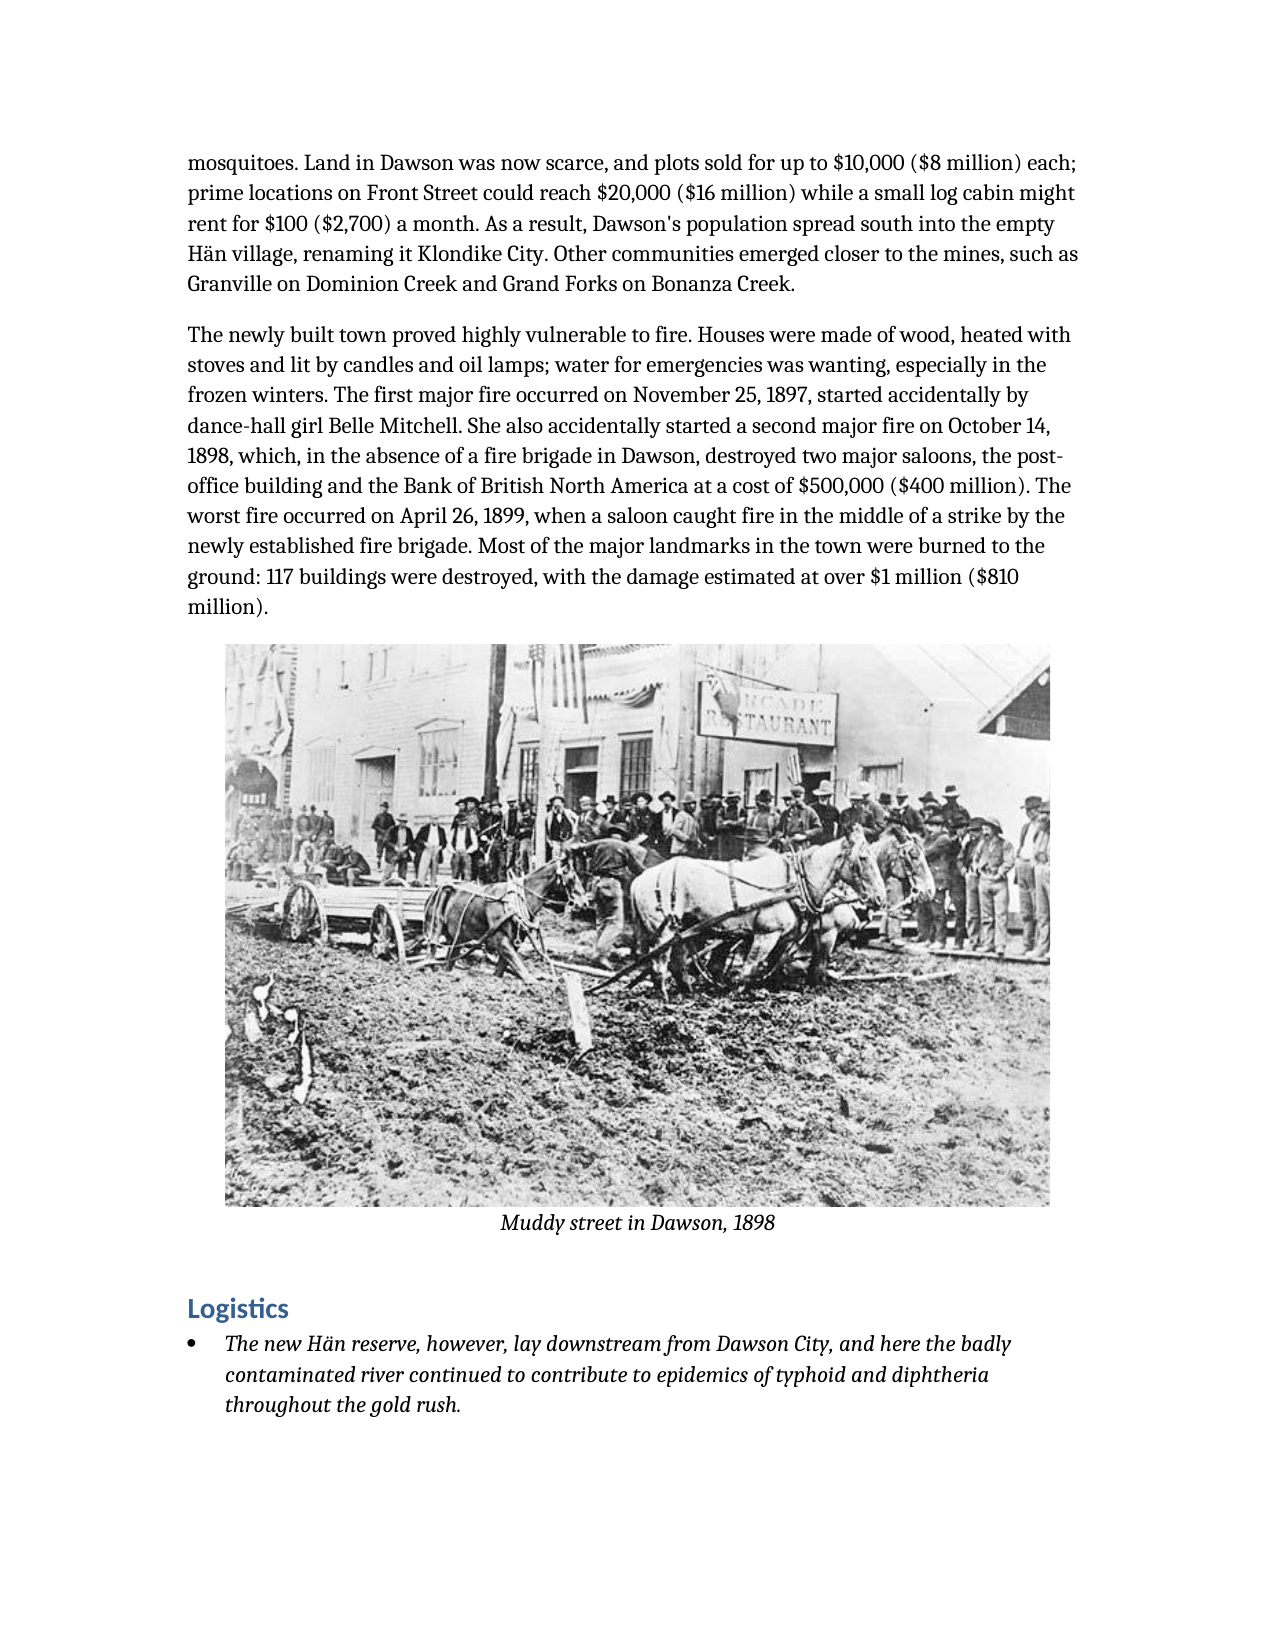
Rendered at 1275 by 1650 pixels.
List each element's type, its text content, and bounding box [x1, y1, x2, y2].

text mosquitoes. Land in Dawson was now scarce, and plots sold for up to $10,000 ($8 million) each; prime locations on Front Street could reach $20,000 ($16 million) while a small log cabin might rent for $100 ($2,700) a month. As a result, Dawson's population spread south into the empty Hän village, renaming it Klondike City. Other communities emerged closer to the mines, such as Granville on Dominion Creek and Grand Forks on Bonanza Creek. [187, 150, 1087, 297]
list The new Hän reserve, however, lay downstream from Dawson City, and here the badly contaminated river continued to contribute to epidemics of typhoid and diphtheria throughout the gold rush. [187, 1331, 1087, 1418]
text The newly built town proved highly vulnerable to fire. Houses were made of wood, heated with stoves and lit by candles and oil lamps; water for emergencies was wanting, especially in the frozen winters. The first major fire occurred on November 25, 1897, started accidentally by dance-hall girl Belle Mitchell. She also accidentally started a second major fire on October 14, 1898, which, in the absence of a fire brigade in Dawson, destroyed two major saloons, the post-office building and the Bank of British North America at a cost of $500,000 ($400 million). The worst fire occurred on April 26, 1899, when a saloon caught fire in the middle of a strike by the newly established fire brigade. Most of the major landmarks in the town were burned to the ground: 117 buildings were destroyed, with the damage estimated at over $1 million ($810 million). [187, 322, 1087, 620]
text Muddy street in Dawson, 1898 [187, 645, 1087, 1236]
subtitle Logistics [187, 1290, 1087, 1326]
picture [225, 644, 1050, 1207]
